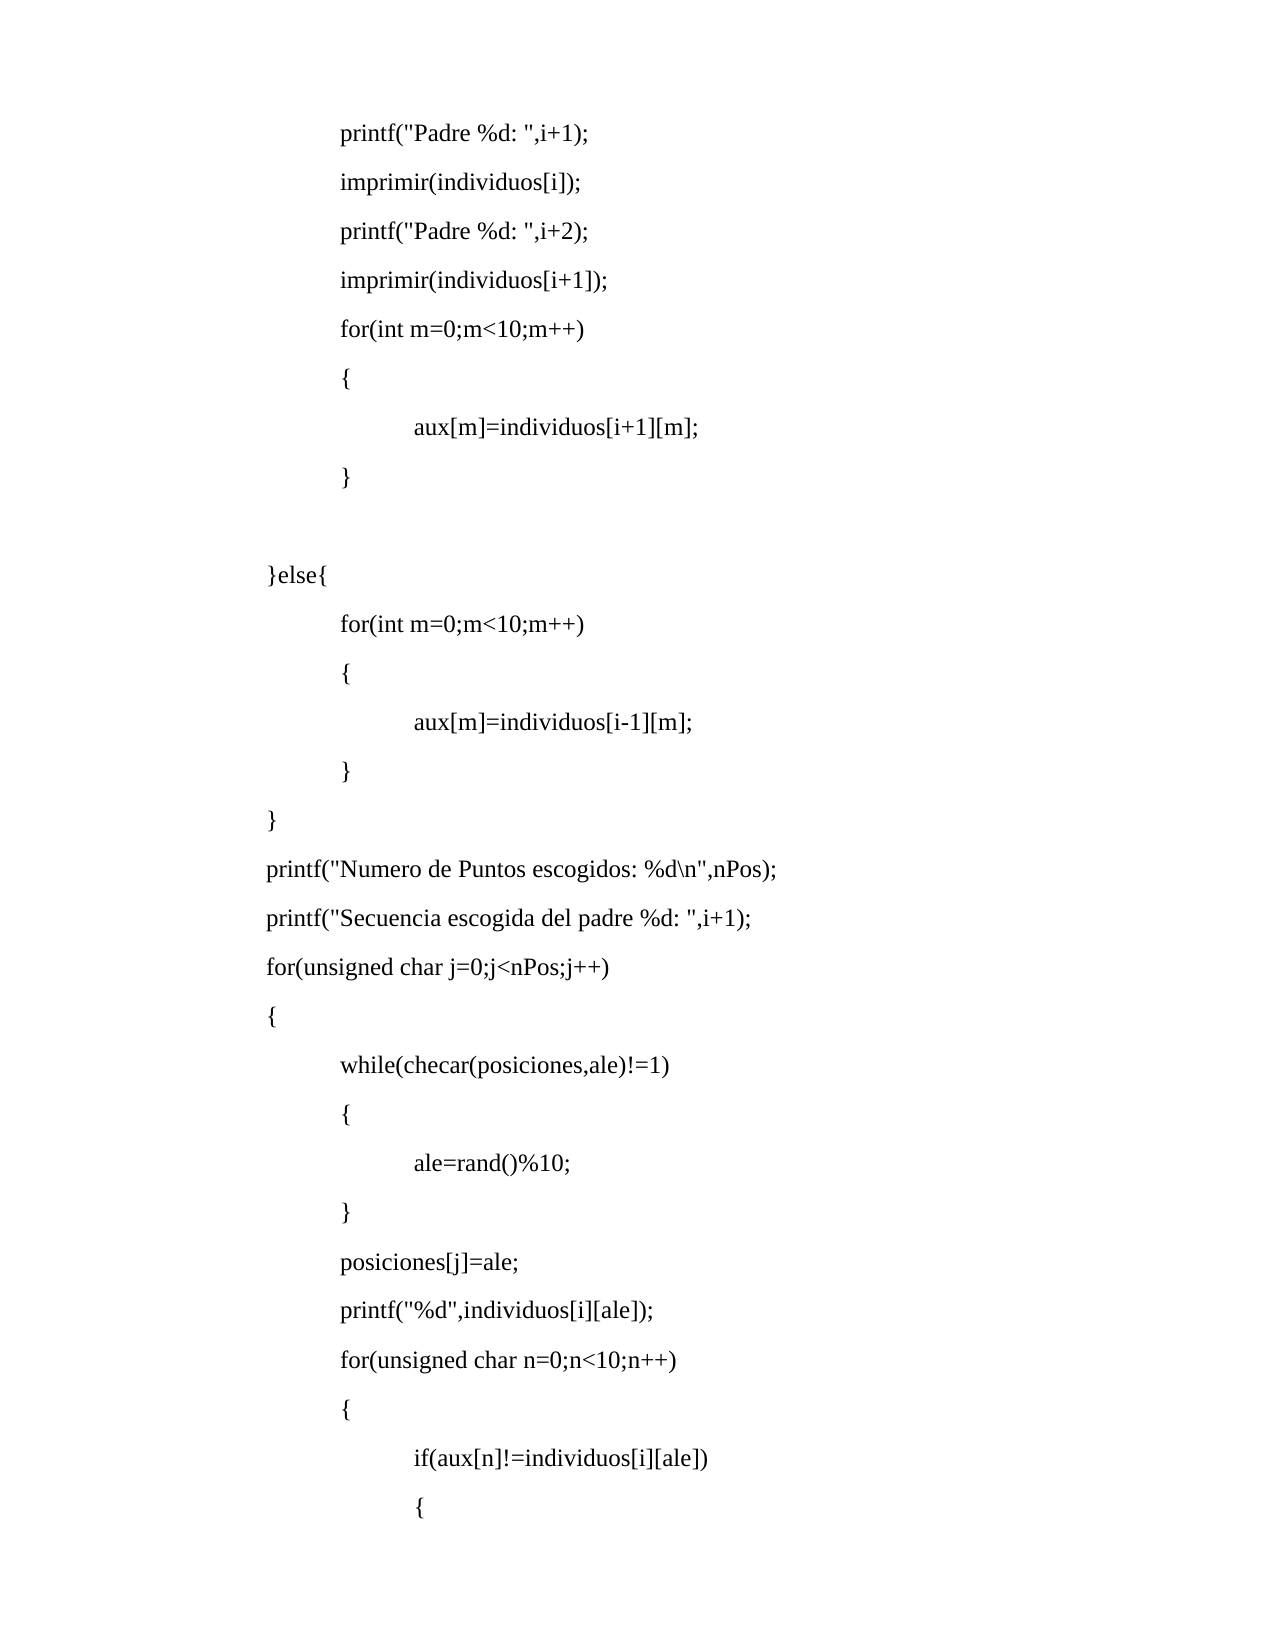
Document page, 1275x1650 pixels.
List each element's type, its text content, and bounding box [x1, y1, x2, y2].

text while(checar(posiciones,ale)!=1) [118, 1050, 1157, 1079]
text for(int m=0;m<10;m++) [118, 609, 1157, 637]
text { [118, 1001, 1157, 1030]
text { [118, 363, 1157, 392]
text }else{ [118, 560, 1157, 588]
text printf("Padre %d: ",i+1); [118, 118, 1157, 147]
text } [118, 756, 1157, 785]
text aux[m]=individuos[i-1][m]; [118, 707, 1157, 736]
text printf("Numero de Puntos escogidos: %d\n",nPos); [118, 854, 1157, 883]
text posiciones[j]=ale; [118, 1247, 1157, 1275]
text printf("Padre %d: ",i+2); [118, 216, 1157, 245]
text { [118, 658, 1157, 687]
text imprimir(individuos[i+1]); [118, 265, 1157, 294]
text printf("Secuencia escogida del padre %d: ",i+1); [118, 903, 1157, 932]
text imprimir(individuos[i]); [118, 167, 1157, 196]
text printf("%d",individuos[i][ale]); [118, 1296, 1157, 1324]
text aux[m]=individuos[i+1][m]; [118, 412, 1157, 441]
text } [118, 1197, 1157, 1226]
text for(unsigned char n=0;n<10;n++) [118, 1345, 1157, 1373]
text { [118, 1492, 1157, 1521]
text } [118, 805, 1157, 834]
text for(int m=0;m<10;m++) [118, 314, 1157, 343]
text if(aux[n]!=individuos[i][ale]) [118, 1443, 1157, 1472]
text { [118, 1394, 1157, 1422]
text } [118, 462, 1157, 490]
text for(unsigned char j=0;j<nPos;j++) [118, 952, 1157, 981]
text ale=rand()%10; [118, 1148, 1157, 1177]
text { [118, 1099, 1157, 1128]
